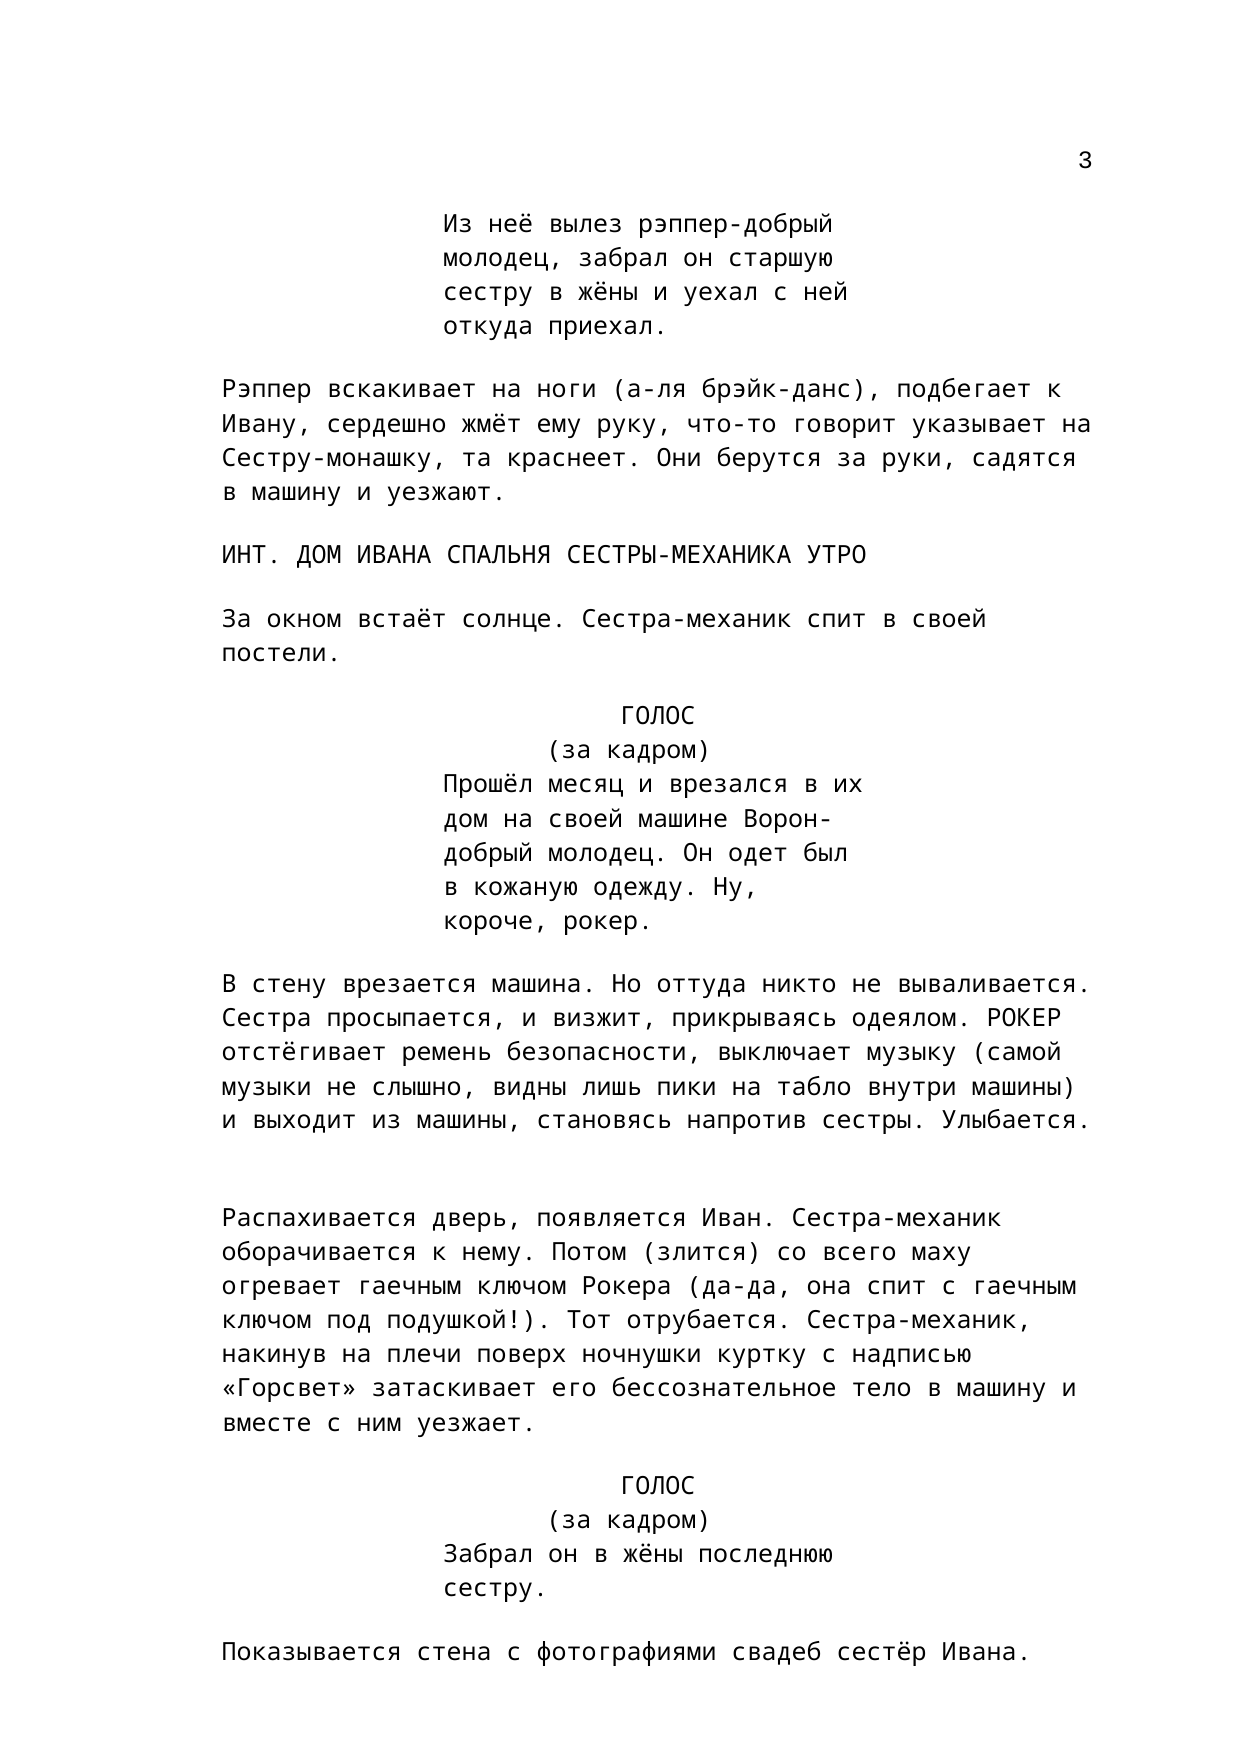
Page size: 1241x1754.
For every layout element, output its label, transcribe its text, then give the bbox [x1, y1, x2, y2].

text В стену врезается машина. Но оттуда никто не вываливается. Сестра просыпается, и визжит, прикрываясь одеялом. РОКЕР отстёгивает ремень безопасности, выключает музыку (самой музыки не слышно, видны лишь пики на табло внутри машины) и выходит из машины, становясь напротив сестры. Улыбается. [221, 966, 1093, 1170]
text ИНТ. ДОМ ИВАНА СПАЛЬНЯ СЕСТРЫ-МЕХАНИКА УТРО [221, 537, 1093, 571]
text ГОЛОС [620, 698, 1093, 732]
text Рэппер вскакивает на ноги (а-ля брэйк-данс), подбегает к Ивану, сердешно жмёт ему руку, что-то говорит указывает на Сестру-монашку, та краснеет. Они берутся за руки, садятся в машину и уезжают. [221, 371, 1093, 507]
text Показывается стена с фотографиями свадеб сестёр Ивана. [221, 1633, 1093, 1667]
text Распахивается дверь, появляется Иван. Сестра-механик оборачивается к нему. Потом (злится) со всего маху огревает гаечным ключом Рокера (да-да, она спит с гаечным ключом под подушкой!). Тот отрубается. Сестра-механик, накинув на плечи поверх ночнушки куртку с надписью «Горсвет» затаскивает его бессознательное тело в машину и вместе с ним уезжает. [221, 1200, 1093, 1438]
text (за кадром) [546, 1502, 871, 1536]
text Прошёл месяц и врезался в их дом на своей машине Ворон-добрый молодец. Он одет был в кожаную одежду. Ну, короче, рокер. [443, 766, 871, 936]
text Забрал он в жёны последнюю сестру. [443, 1536, 871, 1604]
text За окном встаёт солнце. Сестра-механик спит в своей постели. [221, 600, 1093, 668]
text (за кадром) [546, 732, 871, 766]
text Из неё вылез рэппер-добрый молодец, забрал он старшую сестру в жёны и уехал с ней откуда приехал. [443, 205, 871, 342]
text ГОЛОС [620, 1468, 1093, 1502]
